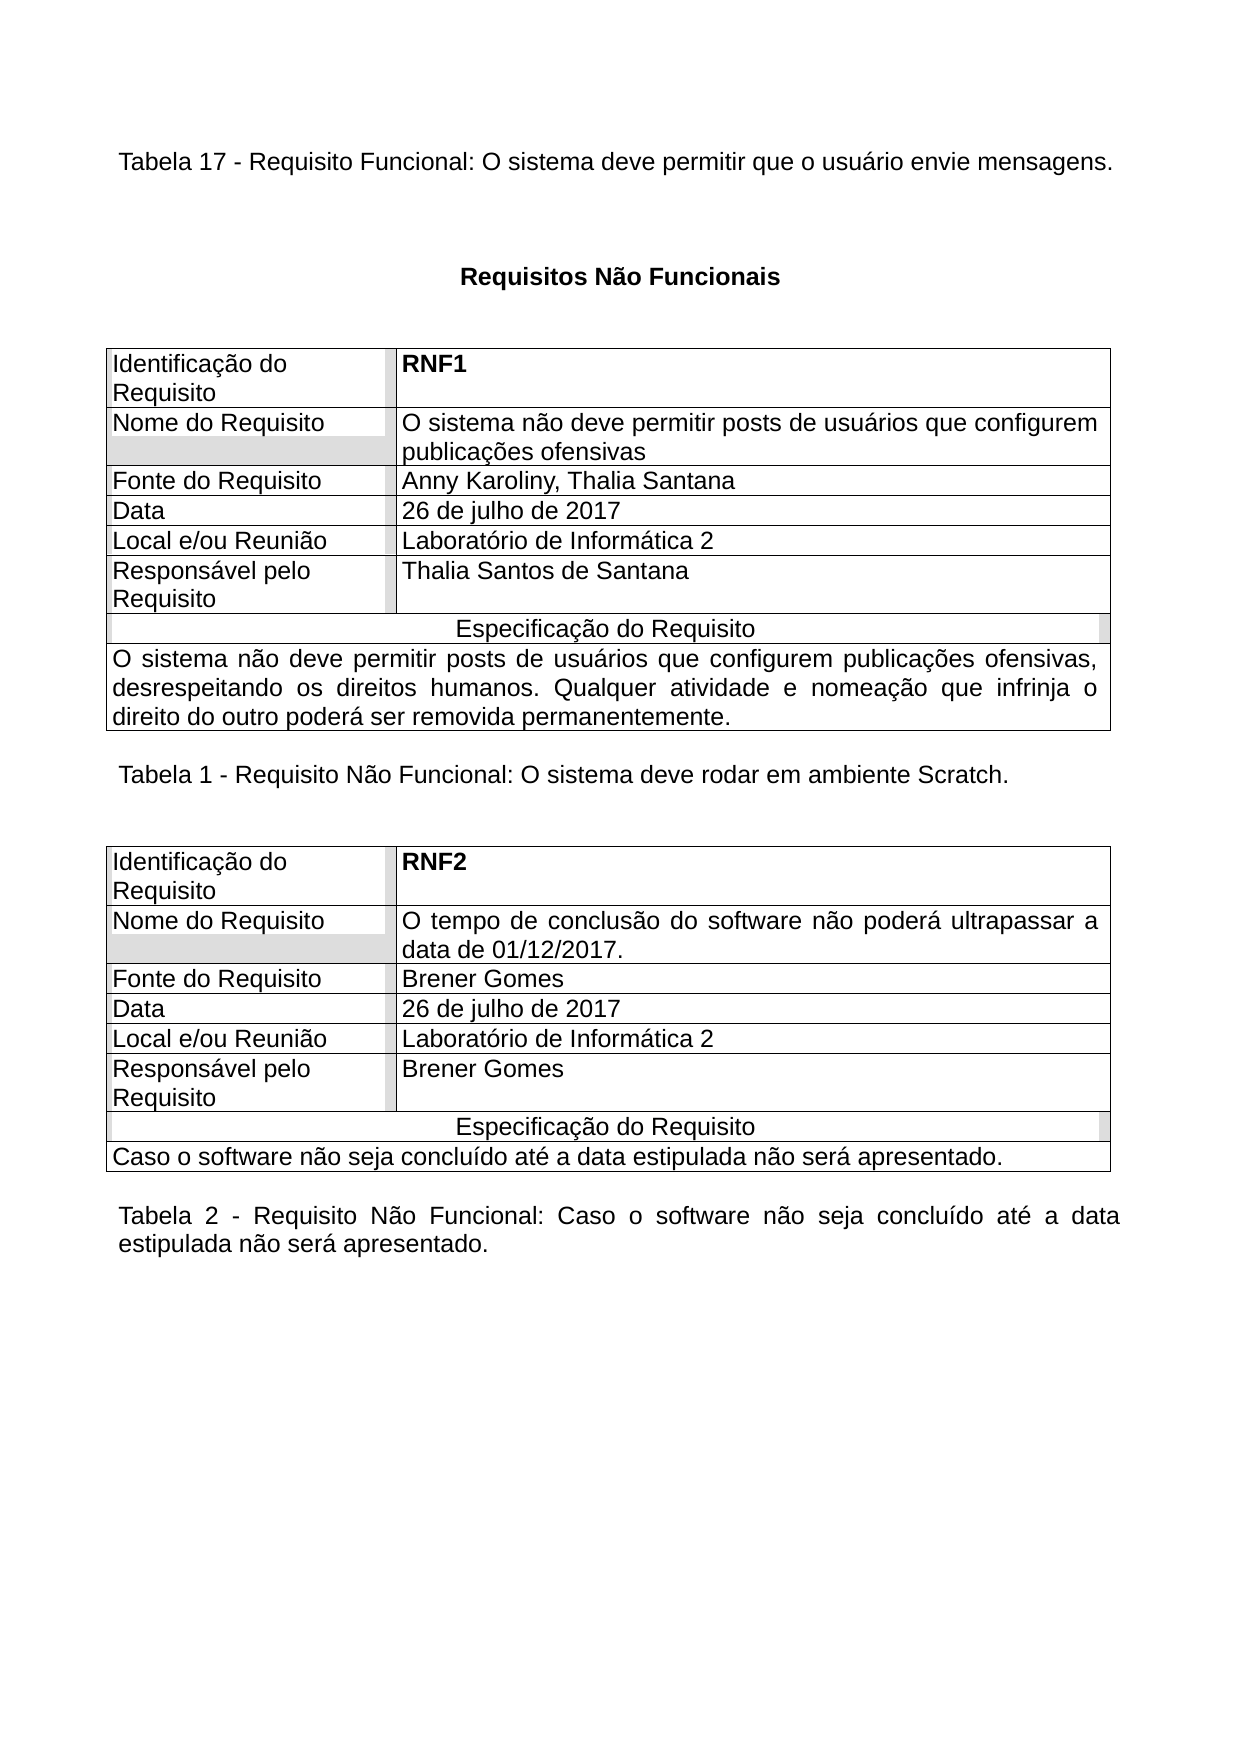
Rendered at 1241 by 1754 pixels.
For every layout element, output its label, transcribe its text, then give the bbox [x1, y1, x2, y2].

table_cell 26 de julho de 2017 [397, 994, 1110, 1023]
table_cell 26 de julho de 2017 [397, 496, 1110, 525]
table_header Identificação do Requisito [385, 349, 396, 407]
table_cell Laboratório de Informática 2 [397, 1024, 1110, 1053]
table_cell Data [107, 496, 112, 525]
table_cell Brener Gomes [397, 1054, 1110, 1111]
table_header Identificação do Requisito [385, 847, 396, 905]
text Requisitos Não Funcionais [118, 262, 1122, 291]
table_cell Brener Gomes [1099, 964, 1110, 993]
table_cell Data [385, 994, 396, 1023]
table_cell Thalia Santos de Santana [397, 556, 1110, 613]
table_cell Nome do Requisito [107, 408, 396, 465]
table_cell Data [107, 994, 112, 1023]
table_cell O sistema não deve permitir posts de usuários que configurem publicações ofensivas, desrespeitando os direitos humanos. Qualquer atividade e nomeação que infrinja o direito do outro poderá ser removida permanentemente. [107, 644, 1110, 730]
text Tabela 17 - Requisito Funcional: O sistema deve permitir que o usuário envie mensagens. [118, 147, 1122, 176]
text Tabela 1 - Requisito Não Funcional: O sistema deve rodar em ambiente Scratch. [118, 760, 1122, 789]
table_cell Nome do Requisito [107, 906, 396, 963]
table_cell Responsável pelo Requisito [385, 1054, 396, 1111]
table_header RNF1 [397, 349, 1110, 407]
table_cell Anny Karoliny, Thalia Santana [397, 466, 1110, 495]
text Tabela 2 - Requisito Não Funcional: Caso o software não seja concluído até a data estipulada não será apresentado. [118, 1201, 1122, 1258]
table_cell Laboratório de Informática 2 [397, 526, 1110, 554]
table_header RNF2 [397, 847, 1110, 905]
table_cell Data [385, 496, 396, 525]
table_cell Responsável pelo Requisito [385, 556, 396, 613]
